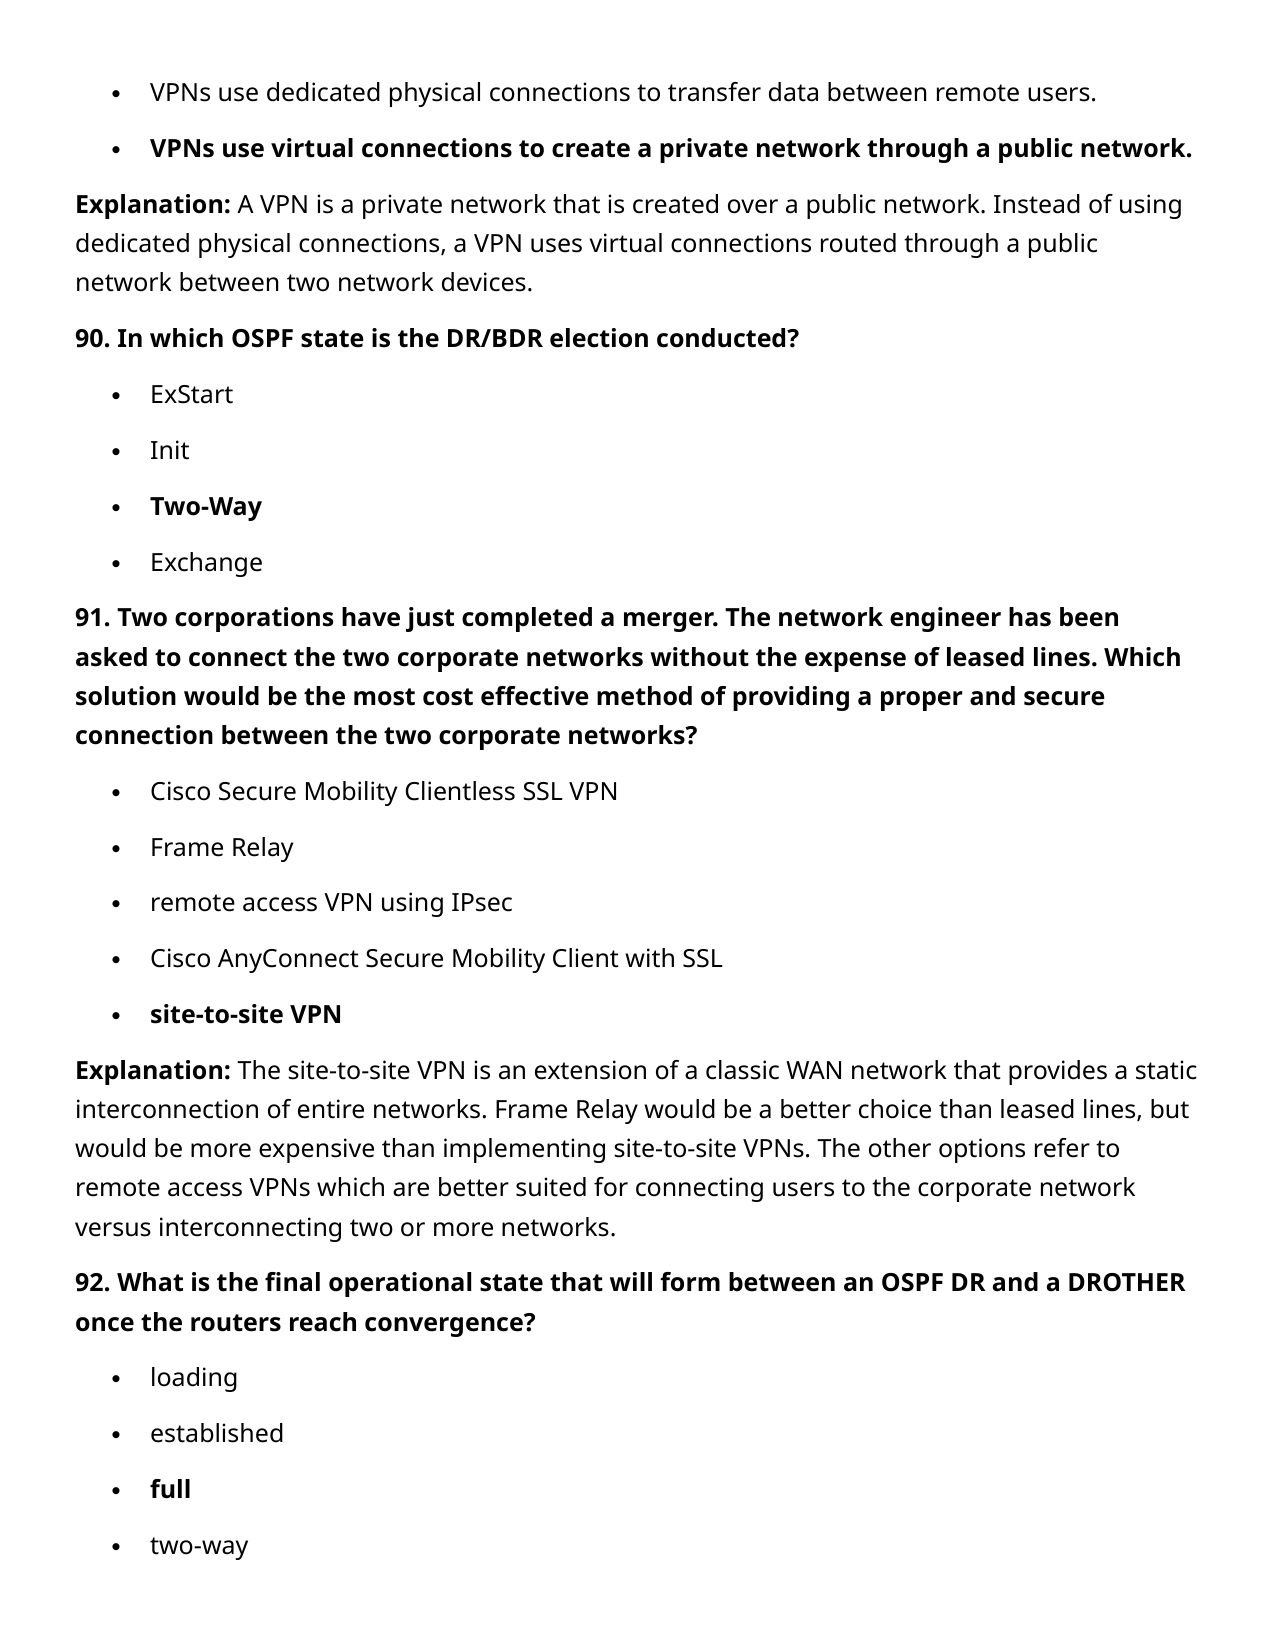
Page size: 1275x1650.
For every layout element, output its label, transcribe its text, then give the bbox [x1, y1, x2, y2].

list Exchange [112, 544, 1200, 578]
list full [112, 1472, 1200, 1506]
text Explanation: A VPN is a private network that is created over a public network. Instead of using dedicated physical connections, a VPN uses virtual connections routed through a public network between two network devices. [75, 187, 1200, 299]
list established [112, 1416, 1200, 1450]
list VPNs use dedicated physical connections to transfer data between remote users. [112, 75, 1200, 109]
text 90. In which OSPF state is the DR/BDR election conducted? [75, 321, 1200, 355]
text 92. What is the final operational state that will form between an OSPF DR and a DROTHER once the routers reach convergence? [75, 1265, 1200, 1338]
list Two-Way [112, 488, 1200, 522]
list site-to-site VPN [112, 997, 1200, 1031]
list Init [112, 432, 1200, 467]
text Explanation: The site-to-site VPN is an extension of a classic WAN network that provides a static interconnection of entire networks. Frame Relay would be a better choice than leased lines, but would be more expensive than implementing site-to-site VPNs. The other options refer to remote access VPNs which are better suited for connecting users to the corporate network versus interconnecting two or more networks. [75, 1052, 1200, 1243]
list VPNs use virtual connections to create a private network through a public network. [112, 131, 1200, 165]
list remote access VPN using IPsec [112, 885, 1200, 919]
list Cisco AnyConnect Secure Mobility Client with SSL [112, 941, 1200, 975]
list Cisco Secure Mobility Clientless SSL VPN [112, 773, 1200, 807]
list Frame Relay [112, 829, 1200, 863]
list two-way [112, 1527, 1200, 1562]
list ExStart [112, 377, 1200, 411]
list loading [112, 1360, 1200, 1394]
text 91. Two corporations have just completed a merger. The network engineer has been asked to connect the two corporate networks without the expense of leased lines. Which solution would be the most cost effective method of providing a proper and secure connection between the two corporate networks? [75, 600, 1200, 752]
